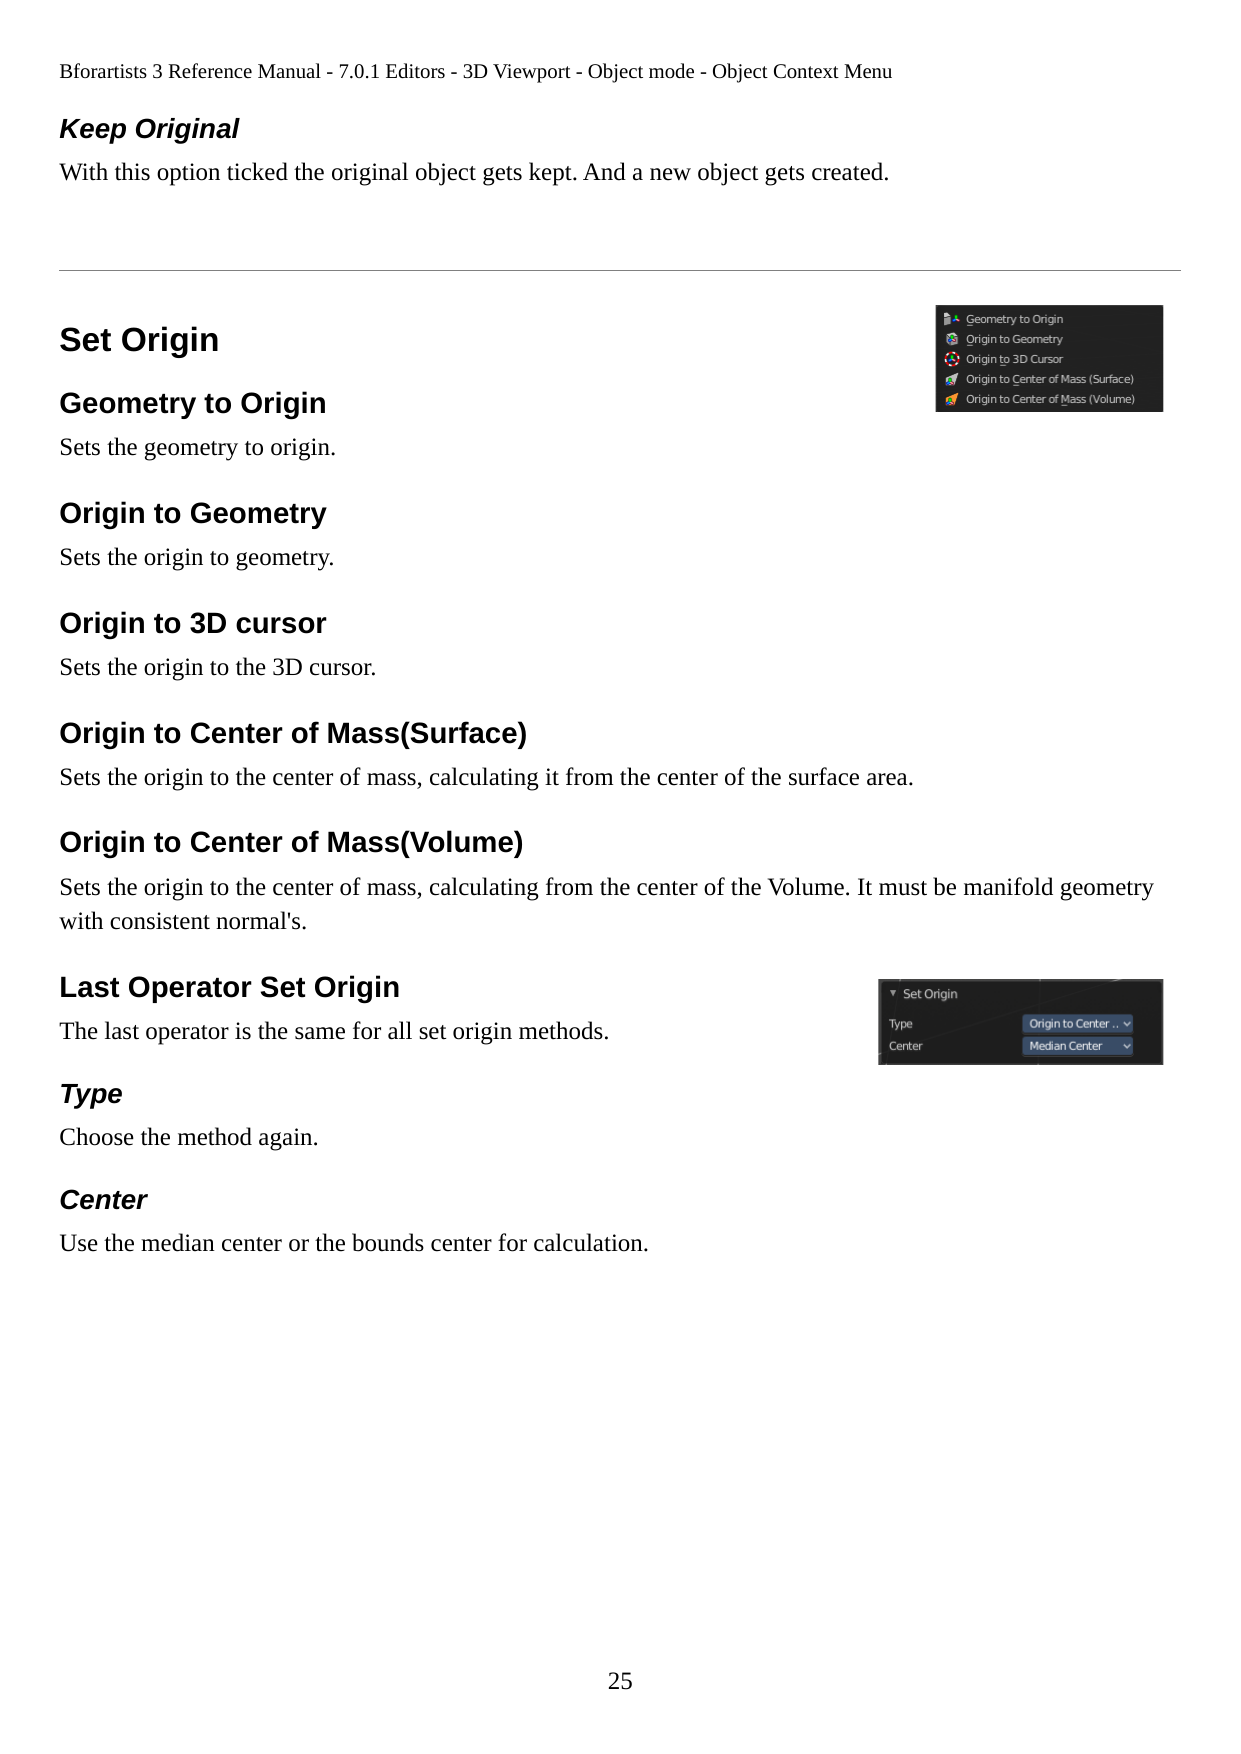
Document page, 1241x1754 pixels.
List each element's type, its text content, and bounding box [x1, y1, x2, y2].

subtitle Last Operator Set Origin [59, 970, 1181, 1003]
text Sets the origin to the 3D cursor. [59, 652, 1181, 681]
subtitle Geometry to Origin [59, 386, 1181, 419]
subtitle Center [59, 1183, 1181, 1215]
subtitle Keep Original [59, 113, 1181, 144]
subtitle [1164, 320, 1181, 359]
text Sets the origin to geometry. [59, 542, 1181, 571]
picture [878, 979, 1164, 1065]
text The last operator is the same for all set origin methods. [59, 1016, 878, 1045]
text Sets the origin to the center of mass, calculating from the center of the Volume. It must be manifold geometry with consistent normal's. [59, 872, 1181, 935]
text Sets the origin to the center of mass, calculating it from the center of the surface area. [59, 762, 1181, 791]
text Sets the geometry to origin. [59, 432, 1181, 461]
text Choose the method again. [59, 1122, 1181, 1151]
subtitle Origin to Center of Mass(Volume) [59, 825, 1181, 859]
text With this option ticked the original object gets kept. And a new object gets created. [59, 157, 1181, 186]
subtitle Set Origin [59, 320, 935, 359]
subtitle Origin to Center of Mass(Surface) [59, 716, 1181, 749]
text Use the median center or the bounds center for calculation. [59, 1228, 1181, 1257]
subtitle Type [59, 1078, 1181, 1109]
subtitle Origin to Geometry [59, 496, 1181, 529]
subtitle Origin to 3D cursor [59, 606, 1181, 639]
picture [935, 305, 1164, 412]
